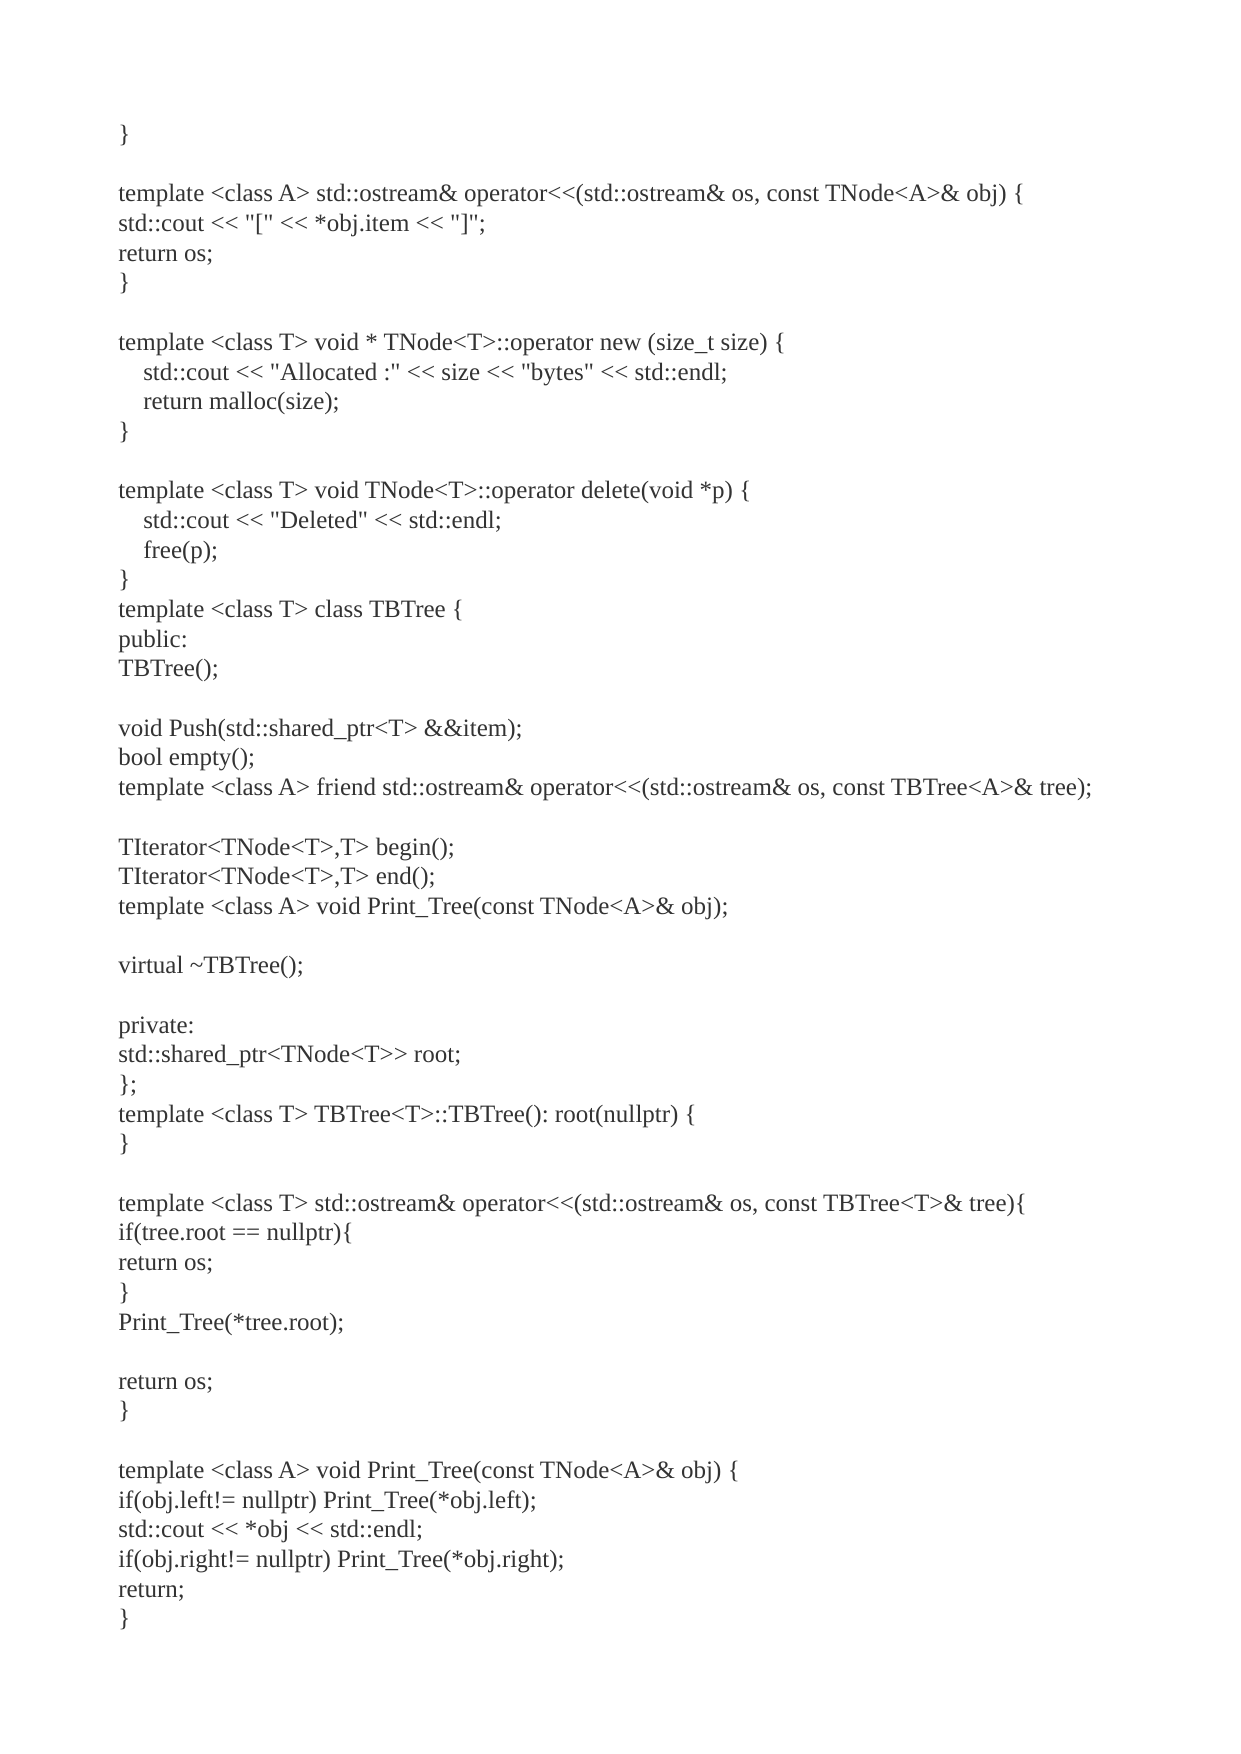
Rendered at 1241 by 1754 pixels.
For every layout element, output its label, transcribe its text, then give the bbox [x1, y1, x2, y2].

text TBTree(); [118, 652, 1122, 682]
text std::cout << "Deleted" << std::endl; [118, 504, 1122, 534]
text template <class T> void TNode<T>::operator delete(void *p) { [118, 474, 1122, 504]
text template <class T> std::ostream& operator<<(std::ostream& os, const TBTree<T>& tree){ [118, 1187, 1122, 1217]
text return malloc(size); [118, 385, 1122, 415]
text } [118, 1127, 1122, 1157]
text return os; [118, 1246, 1122, 1276]
text private: [118, 1009, 1122, 1038]
text } [118, 267, 1122, 296]
text virtual ~TBTree(); [118, 949, 1122, 979]
text TIterator<TNode<T>,T> end(); [118, 860, 1122, 890]
text void Push(std::shared_ptr<T> &&item); [118, 712, 1122, 742]
text template <class A> std::ostream& operator<<(std::ostream& os, const TNode<A>& obj) { [118, 177, 1122, 207]
text template <class T> class TBTree { [118, 593, 1122, 623]
text } [118, 118, 1122, 148]
text } [118, 1276, 1122, 1306]
text template <class A> friend std::ostream& operator<<(std::ostream& os, const TBTree<A>& tree); [118, 771, 1122, 801]
text if(tree.root == nullptr){ [118, 1217, 1122, 1246]
text free(p); [118, 534, 1122, 563]
text Print_Tree(*tree.root); [118, 1306, 1122, 1335]
text } [118, 415, 1122, 445]
text if(obj.right!= nullptr) Print_Tree(*obj.right); [118, 1543, 1122, 1573]
text std::cout << *obj << std::endl; [118, 1513, 1122, 1543]
text bool empty(); [118, 742, 1122, 771]
text return; [118, 1573, 1122, 1602]
text template <class A> void Print_Tree(const TNode<A>& obj); [118, 890, 1122, 920]
text TIterator<TNode<T>,T> begin(); [118, 831, 1122, 860]
text template <class A> void Print_Tree(const TNode<A>& obj) { [118, 1454, 1122, 1484]
text public: [118, 623, 1122, 652]
text } [118, 1602, 1122, 1632]
text std::cout << "Allocated :" << size << "bytes" << std::endl; [118, 356, 1122, 385]
text return os; [118, 1365, 1122, 1395]
text return os; [118, 237, 1122, 267]
text std::shared_ptr<TNode<T>> root; [118, 1038, 1122, 1068]
text template <class T> void * TNode<T>::operator new (size_t size) { [118, 326, 1122, 356]
text }; [118, 1068, 1122, 1098]
text } [118, 1395, 1122, 1424]
text if(obj.left!= nullptr) Print_Tree(*obj.left); [118, 1484, 1122, 1513]
text std::cout << "[" << *obj.item << "]"; [118, 207, 1122, 237]
text template <class T> TBTree<T>::TBTree(): root(nullptr) { [118, 1098, 1122, 1127]
text } [118, 563, 1122, 593]
